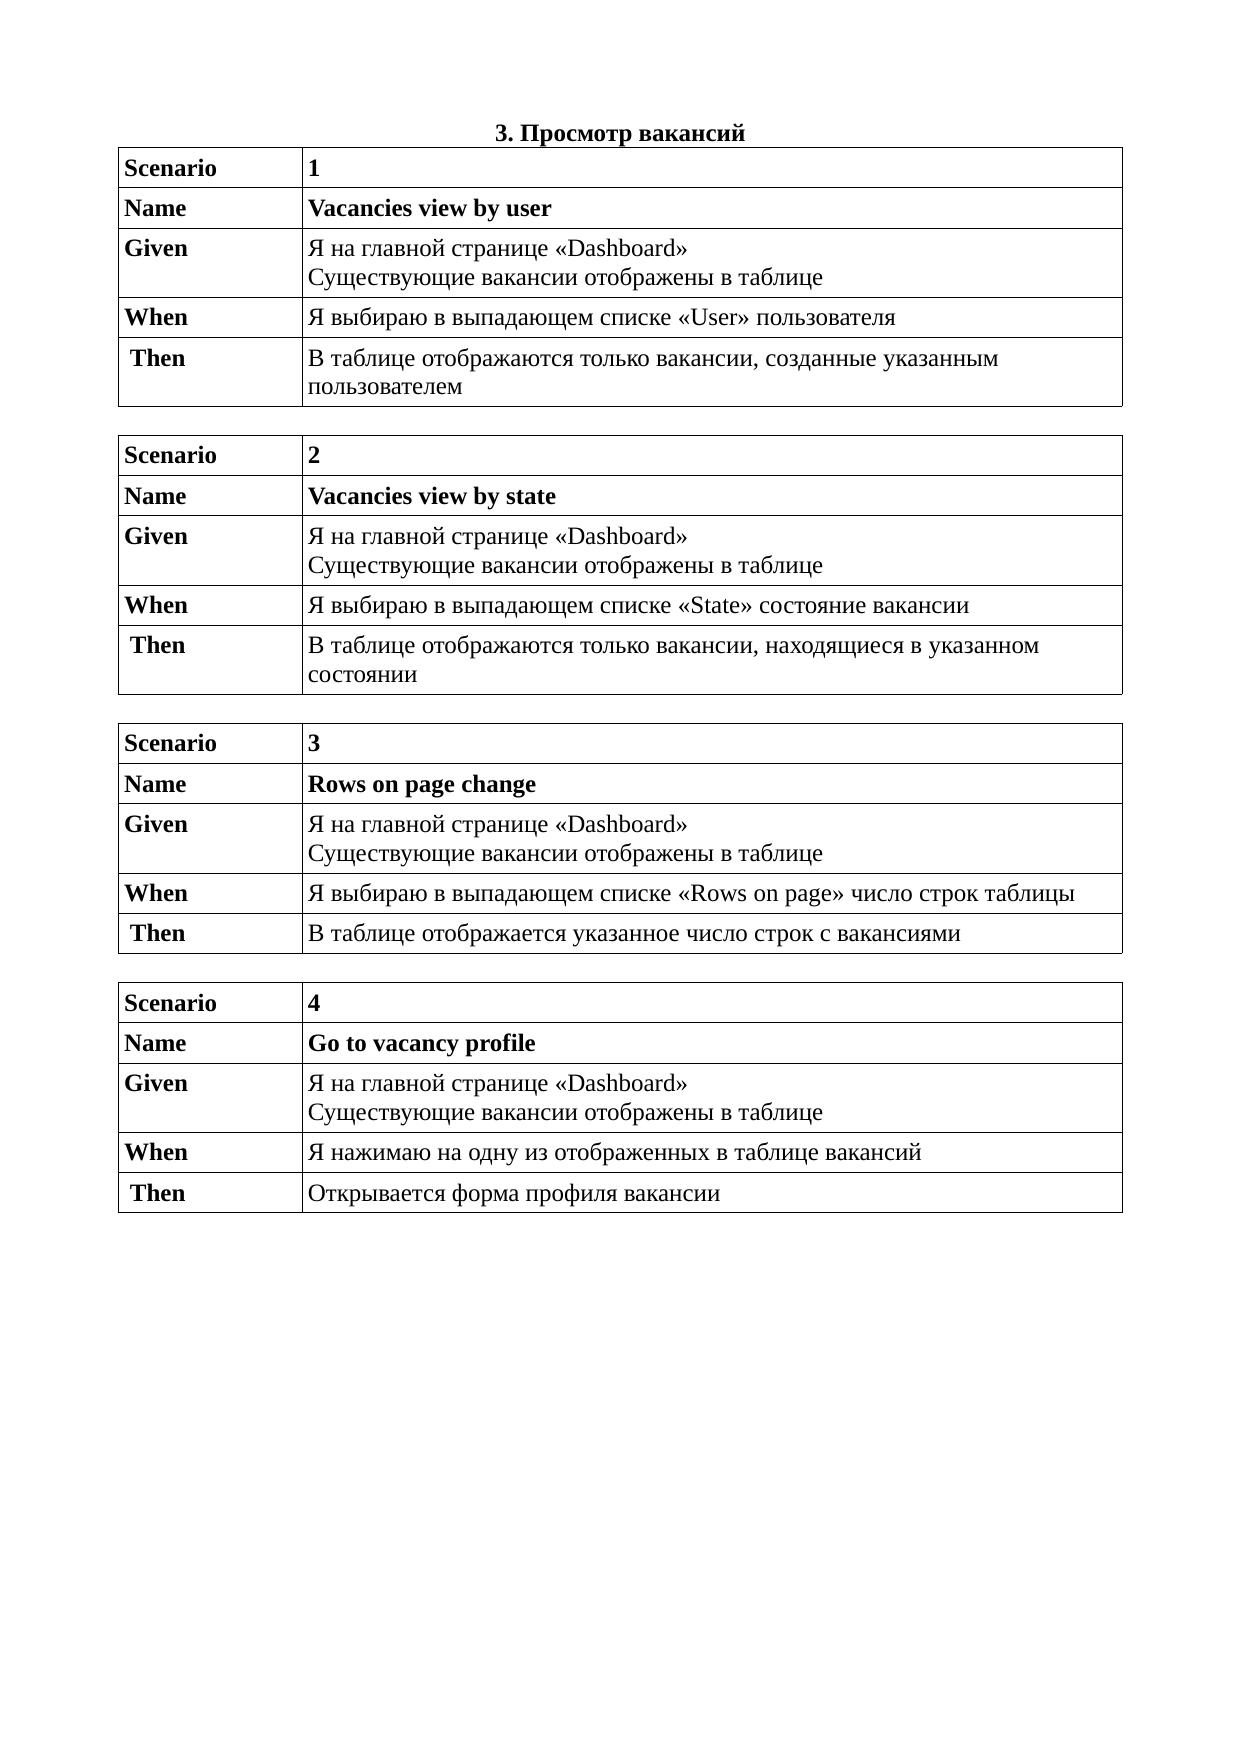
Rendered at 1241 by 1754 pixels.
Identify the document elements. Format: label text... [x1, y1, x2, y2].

table_header Scenario [119, 436, 302, 475]
table_cell Go to vacancy profile [303, 1023, 1122, 1062]
table_header 3 [303, 724, 1122, 763]
table_cell Я на главной странице «Dashboard» Существующие вакансии отображены в таблице [303, 229, 1122, 297]
table_cell When [119, 1133, 302, 1172]
table_header 2 [303, 436, 1122, 475]
table_header Scenario [119, 983, 302, 1022]
table_cell Given [119, 1064, 302, 1132]
table_header Scenario [119, 148, 302, 187]
table_cell Я нажимаю на одну из отображенных в таблице вакансий [303, 1133, 1122, 1172]
table_cell Я выбираю в выпадающем списке «User» пользователя [303, 298, 1122, 337]
table_header 1 [303, 148, 1122, 187]
table_cell Vacancies view by user [303, 188, 1122, 227]
table_cell Rows on page change [303, 764, 1122, 803]
table_header 4 [303, 983, 1122, 1022]
table_cell Name [119, 188, 302, 227]
table_cell Я на главной странице «Dashboard» Существующие вакансии отображены в таблице [303, 1064, 1122, 1132]
table_cell Я на главной странице «Dashboard» Существующие вакансии отображены в таблице [303, 516, 1122, 584]
table_cell When [119, 874, 302, 913]
table_cell Given [119, 516, 302, 584]
table_cell When [119, 586, 302, 625]
table_cell Я выбираю в выпадающем списке «State» состояние вакансии [303, 586, 1122, 625]
table_cell Then [119, 626, 302, 694]
table_cell Я на главной странице «Dashboard» Существующие вакансии отображены в таблице [303, 804, 1122, 872]
table_cell В таблице отображаются только вакансии, находящиеся в указанном состоянии [303, 626, 1122, 694]
text 3. Просмотр вакансий [118, 118, 1122, 147]
table_cell Name [119, 1023, 302, 1062]
table_cell Name [119, 476, 302, 515]
table_cell Name [119, 764, 302, 803]
table_cell В таблице отображается указанное число строк с вакансиями [303, 914, 1122, 953]
table_cell Открывается форма профиля вакансии [303, 1173, 1122, 1212]
table_cell Then [119, 338, 302, 406]
table_cell Then [119, 914, 302, 953]
table_cell Given [119, 804, 302, 872]
table_cell When [119, 298, 302, 337]
table_header Scenario [119, 724, 302, 763]
table_cell В таблице отображаются только вакансии, созданные указанным пользователем [303, 338, 1122, 406]
table_cell Я выбираю в выпадающем списке «Rows on page» число строк таблицы [303, 874, 1122, 913]
table_cell Then [119, 1173, 302, 1212]
table_cell Given [119, 229, 302, 297]
table_cell Vacancies view by state [303, 476, 1122, 515]
